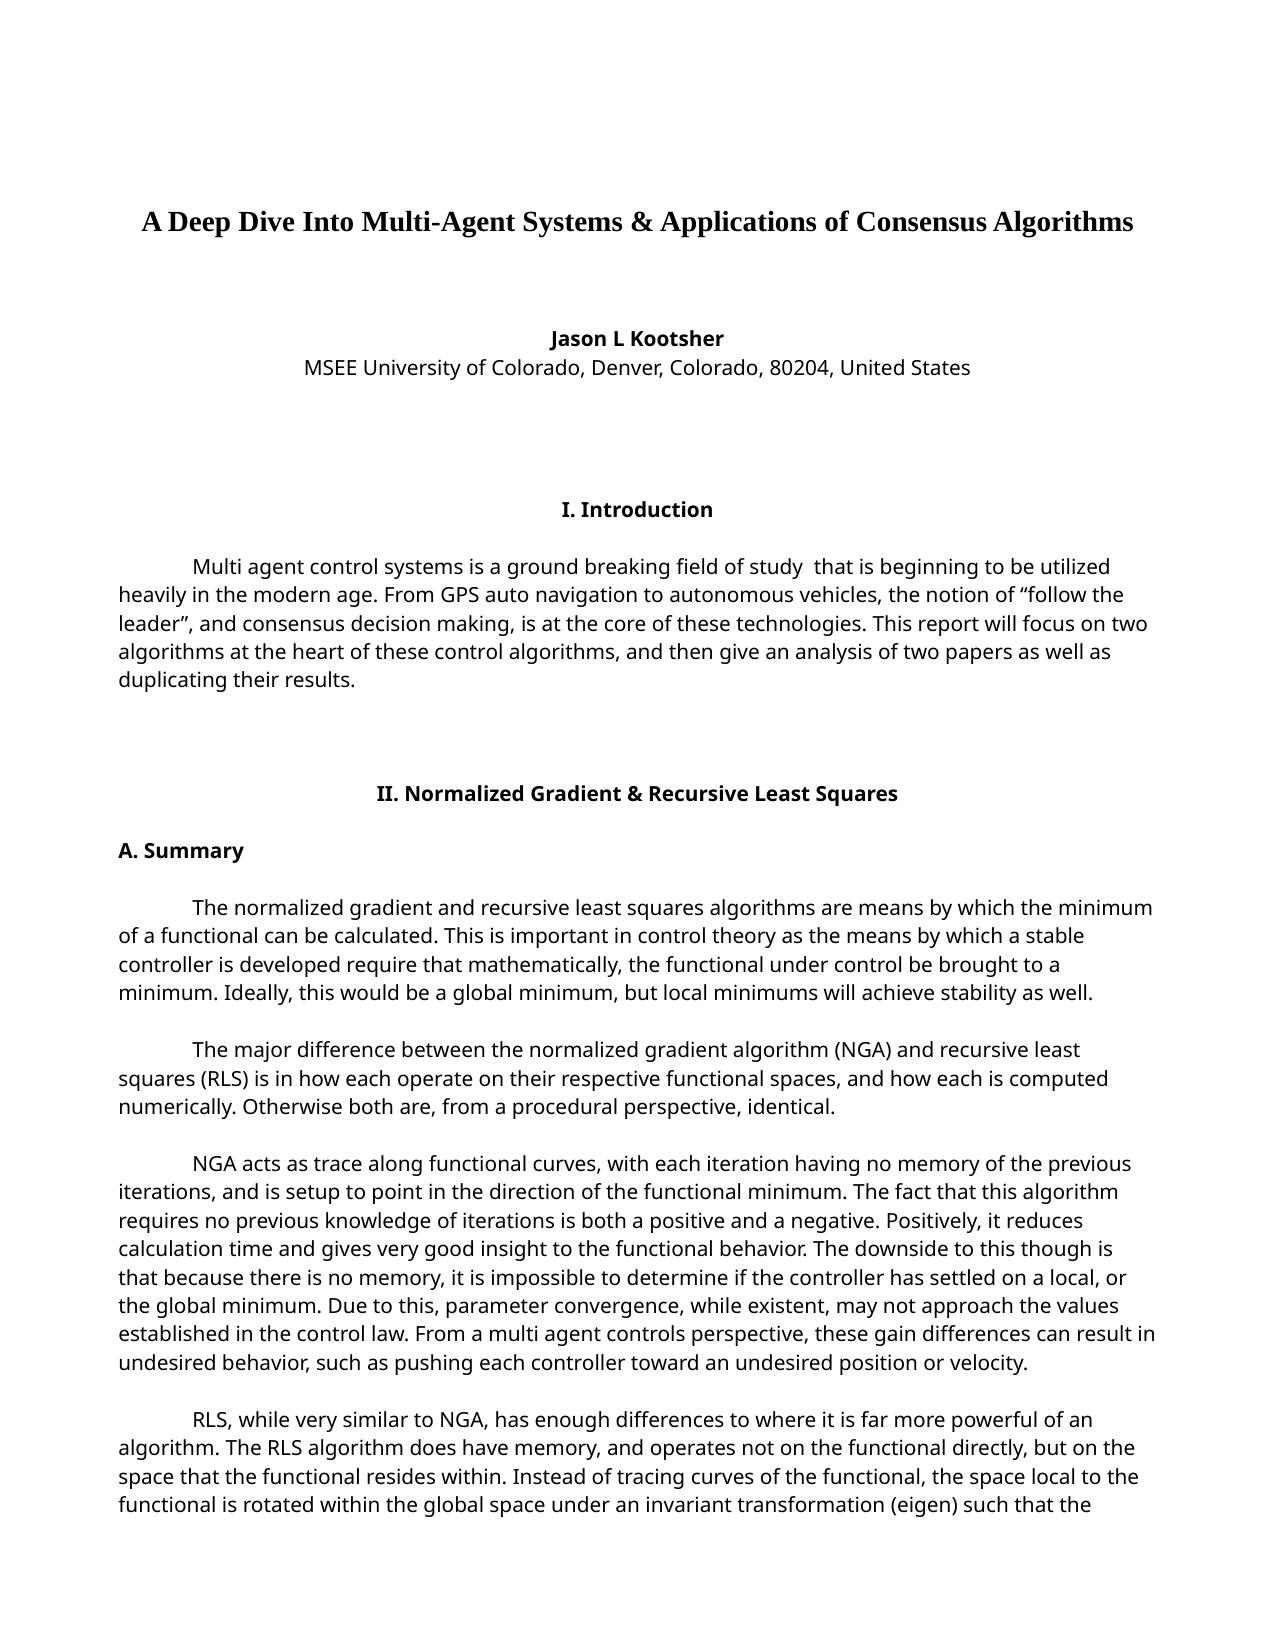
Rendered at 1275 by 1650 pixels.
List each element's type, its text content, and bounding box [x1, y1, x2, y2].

text The normalized gradient and recursive least squares algorithms are means by which the minimum of a functional can be calculated. This is important in control theory as the means by which a stable controller is developed require that mathematically, the functional under control be brought to a minimum. Ideally, this would be a global minimum, but local minimums will achieve stability as well. [118, 893, 1157, 1007]
text The major difference between the normalized gradient algorithm (NGA) and recursive least squares (RLS) is in how each operate on their respective functional spaces, and how each is computed numerically. Otherwise both are, from a procedural perspective, identical. [118, 1035, 1157, 1121]
text II. Normalized Gradient & Recursive Least Squares [118, 779, 1157, 808]
text RLS, while very similar to NGA, has enough differences to where it is far more powerful of an algorithm. The RLS algorithm does have memory, and operates not on the functional directly, but on the space that the functional resides within. Instead of tracing curves of the functional, the space local to the functional is rotated within the global space under an invariant transformation (eigen) such that the [118, 1405, 1157, 1519]
text NGA acts as trace along functional curves, with each iteration having no memory of the previous iterations, and is setup to point in the direction of the functional minimum. The fact that this algorithm requires no previous knowledge of iterations is both a positive and a negative. Positively, it reduces calculation time and gives very good insight to the functional behavior. The downside to this though is that because there is no memory, it is impossible to determine if the controller has settled on a local, or the global minimum. Due to this, parameter convergence, while existent, may not approach the values established in the control law. From a multi agent controls perspective, these gain differences can result in undesired behavior, such as pushing each controller toward an undesired position or velocity. [118, 1149, 1157, 1376]
text Jason L Kootsher [118, 324, 1157, 353]
text A. Summary [118, 836, 1157, 864]
text A Deep Dive Into Multi-Agent Systems & Applications of Consensus Algorithms [118, 204, 1157, 238]
text I. Introduction [118, 495, 1157, 523]
text MSEE University of Colorado, Denver, Colorado, 80204, United States [118, 353, 1157, 381]
text Multi agent control systems is a ground breaking field of study that is beginning to be utilized heavily in the modern age. From GPS auto navigation to autonomous vehicles, the notion of “follow the leader”, and consensus decision making, is at the core of these technologies. This report will focus on two algorithms at the heart of these control algorithms, and then give an analysis of two papers as well as duplicating their results. [118, 552, 1157, 694]
